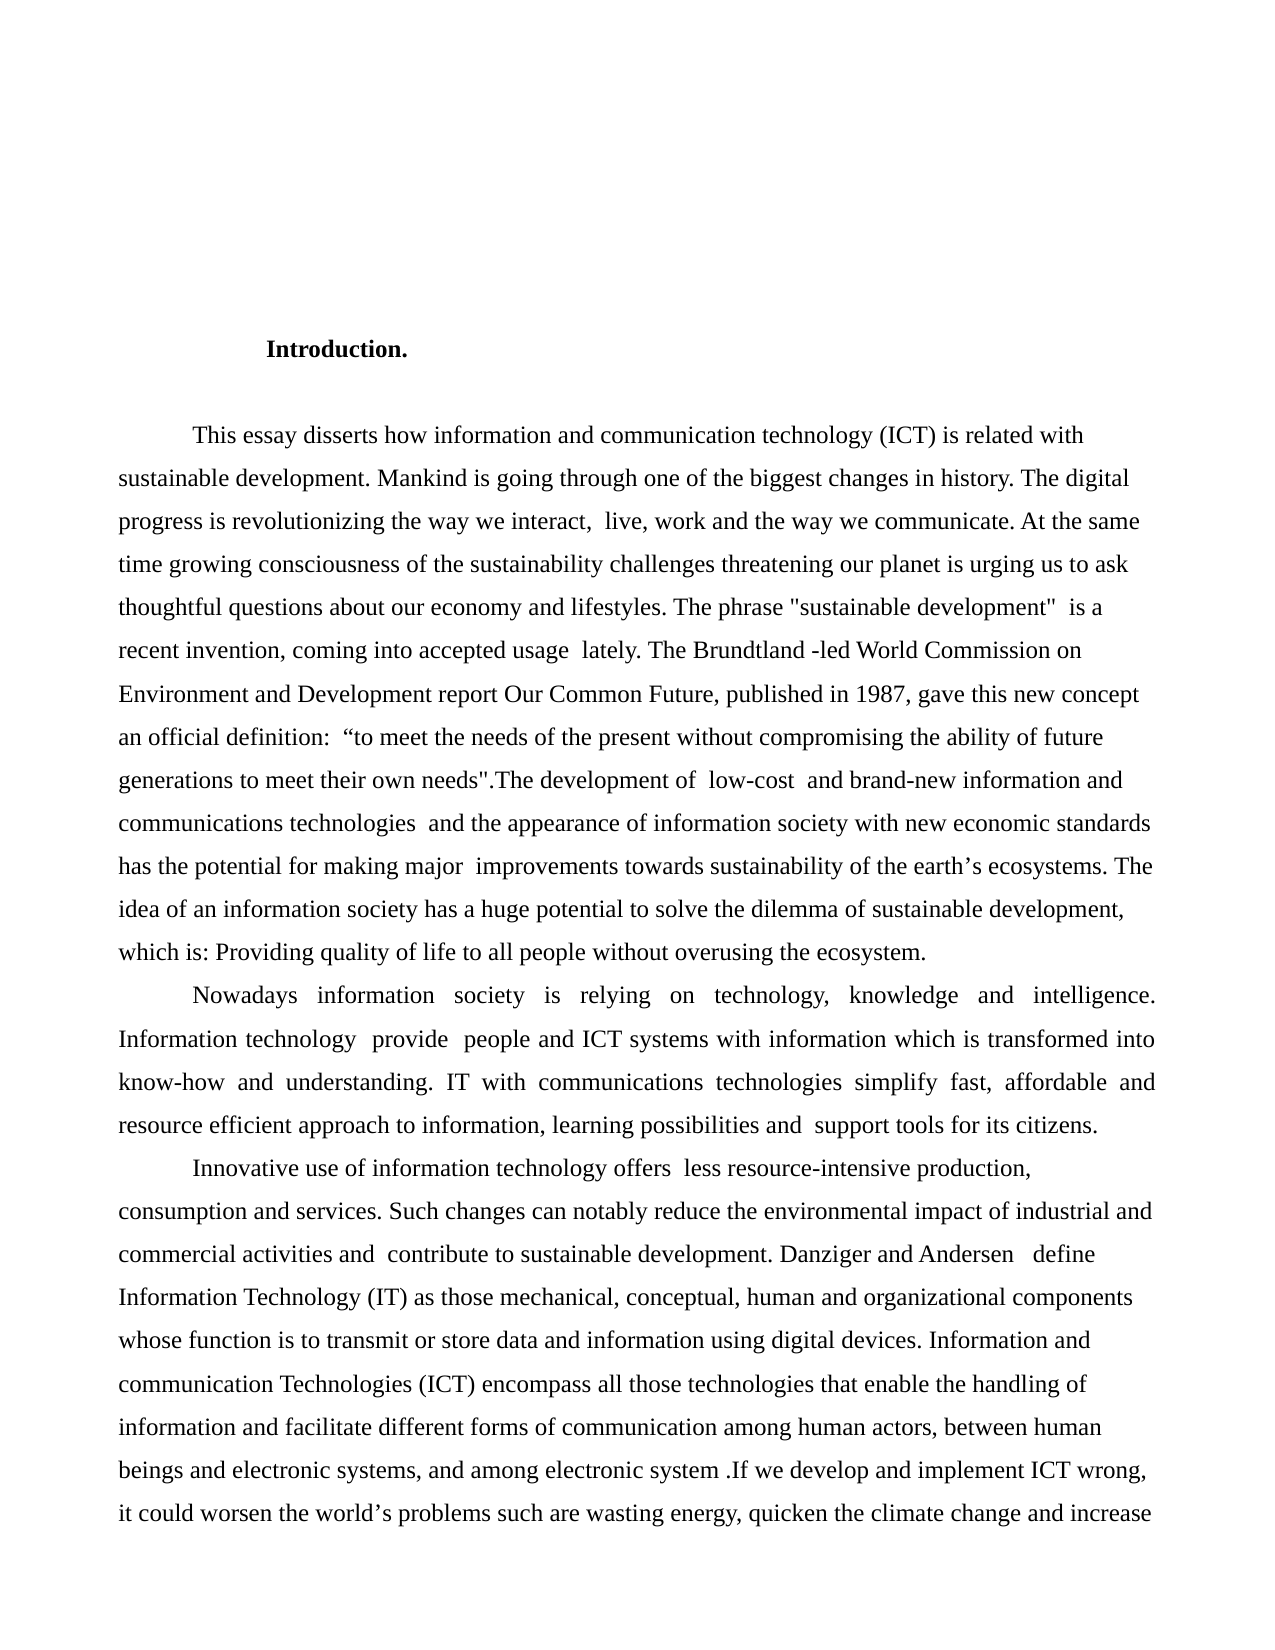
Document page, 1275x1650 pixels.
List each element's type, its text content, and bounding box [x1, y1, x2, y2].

text Nowadays information society is relying on technology, knowledge and intelligence. Information technology provide people and ICT systems with information which is transformed into know-how and understanding. IT with communications technologies simplify fast, affordable and resource efficient approach to information, learning possibilities and support tools for its citizens. [118, 981, 1157, 1139]
text This essay disserts how information and communication technology (ICT) is related with sustainable development. Mankind is going through one of the biggest changes in history. The digital progress is revolutionizing the way we interact, live, work and the way we communicate. At the same time growing consciousness of the sustainability challenges threatening our planet is urging us to ask thoughtful questions about our economy and lifestyles. The phrase "sustainable development" is a recent invention, coming into accepted usage lately. The Brundtland -led World Commission on Environment and Development report Our Common Future, published in 1987, gave this new concept an official definition: “to meet the needs of the present without compromising the ability of future generations to meet their own needs".The development of low-cost and brand-new information and communications technologies and the appearance of information society with new economic standards has the potential for making major improvements towards sustainability of the earth’s ecosystems. The idea of an information society has a huge potential to solve the dilemma of sustainable development, which is: Providing quality of life to all people without overusing the ecosystem. [118, 420, 1157, 966]
text Introduction. [118, 334, 1157, 362]
text Innovative use of information technology offers less resource-intensive production, consumption and services. Such changes can notably reduce the environmental impact of industrial and commercial activities and contribute to sustainable development. Danziger and Andersen define Information Technology (IT) as those mechanical, conceptual, human and organizational components whose function is to transmit or store data and information using digital devices. Information and communication Technologies (ICT) encompass all those technologies that enable the handling of information and facilitate different forms of communication among human actors, between human beings and electronic systems, and among electronic system .If we develop and implement ICT wrong, it could worsen the world’s problems such are wasting energy, quicken the climate change and increase [118, 1153, 1157, 1527]
